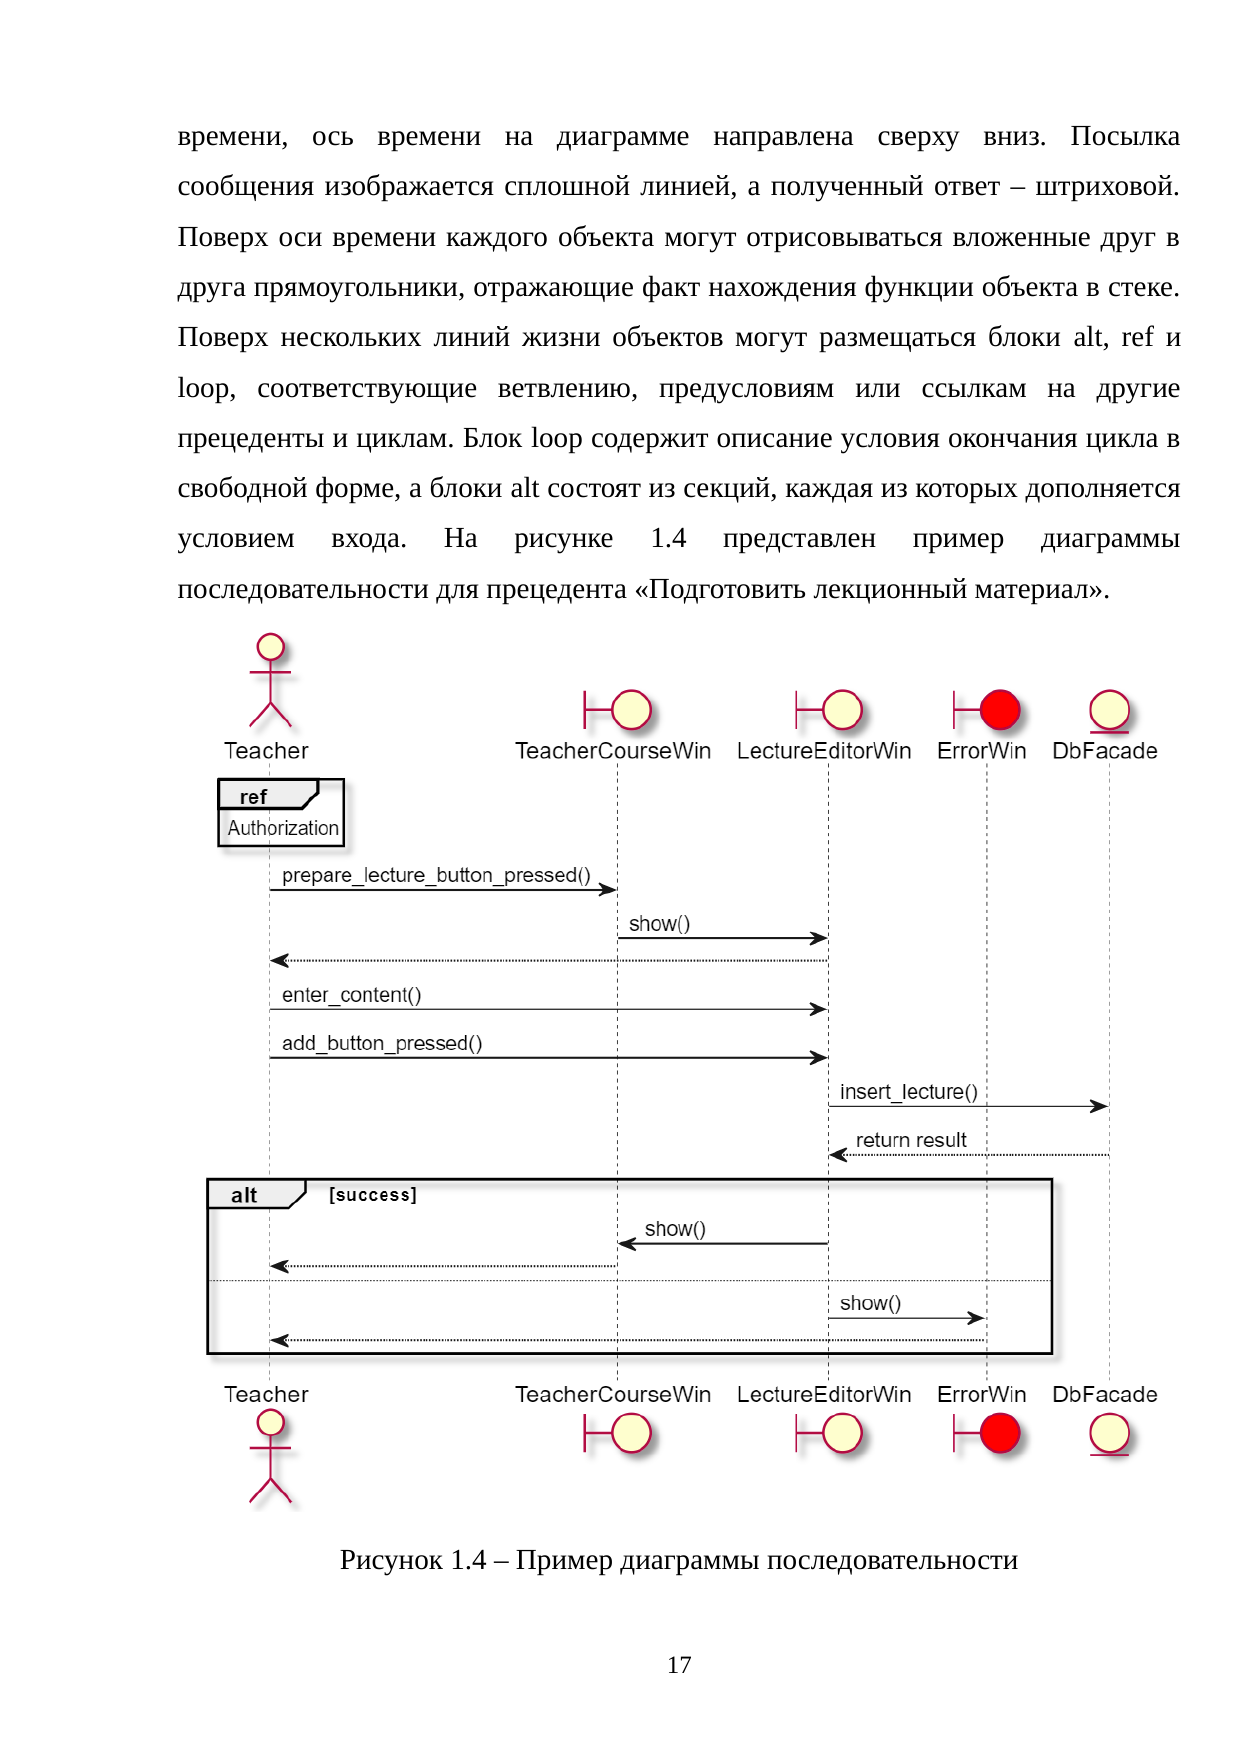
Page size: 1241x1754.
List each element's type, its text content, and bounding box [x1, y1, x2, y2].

text Рисунок 1.4 – Пример диаграммы последовательности [177, 635, 1181, 1576]
picture [191, 623, 1168, 1512]
text времени, ось времени на диаграмме направлена сверху вниз. Посылка сообщения изображается сплошной линией, а полученный ответ – штриховой. Поверх оси времени каждого объекта могут отрисовываться вложенные друг в друга прямоугольники, отражающие факт нахождения функции объекта в стеке. Поверх нескольких линий жизни объектов могут размещаться блоки alt, ref и loop, соответствующие ветвлению, предусловиям или ссылкам на другие прецеденты и циклам. Блок loop содержит описание условия окончания цикла в свободной форме, а блоки alt состоят из секций, каждая из которых дополняется условием входа. На рисунке 1.4 представлен пример диаграммы последовательности для прецедента «Подготовить лекционный материал». [177, 118, 1181, 604]
